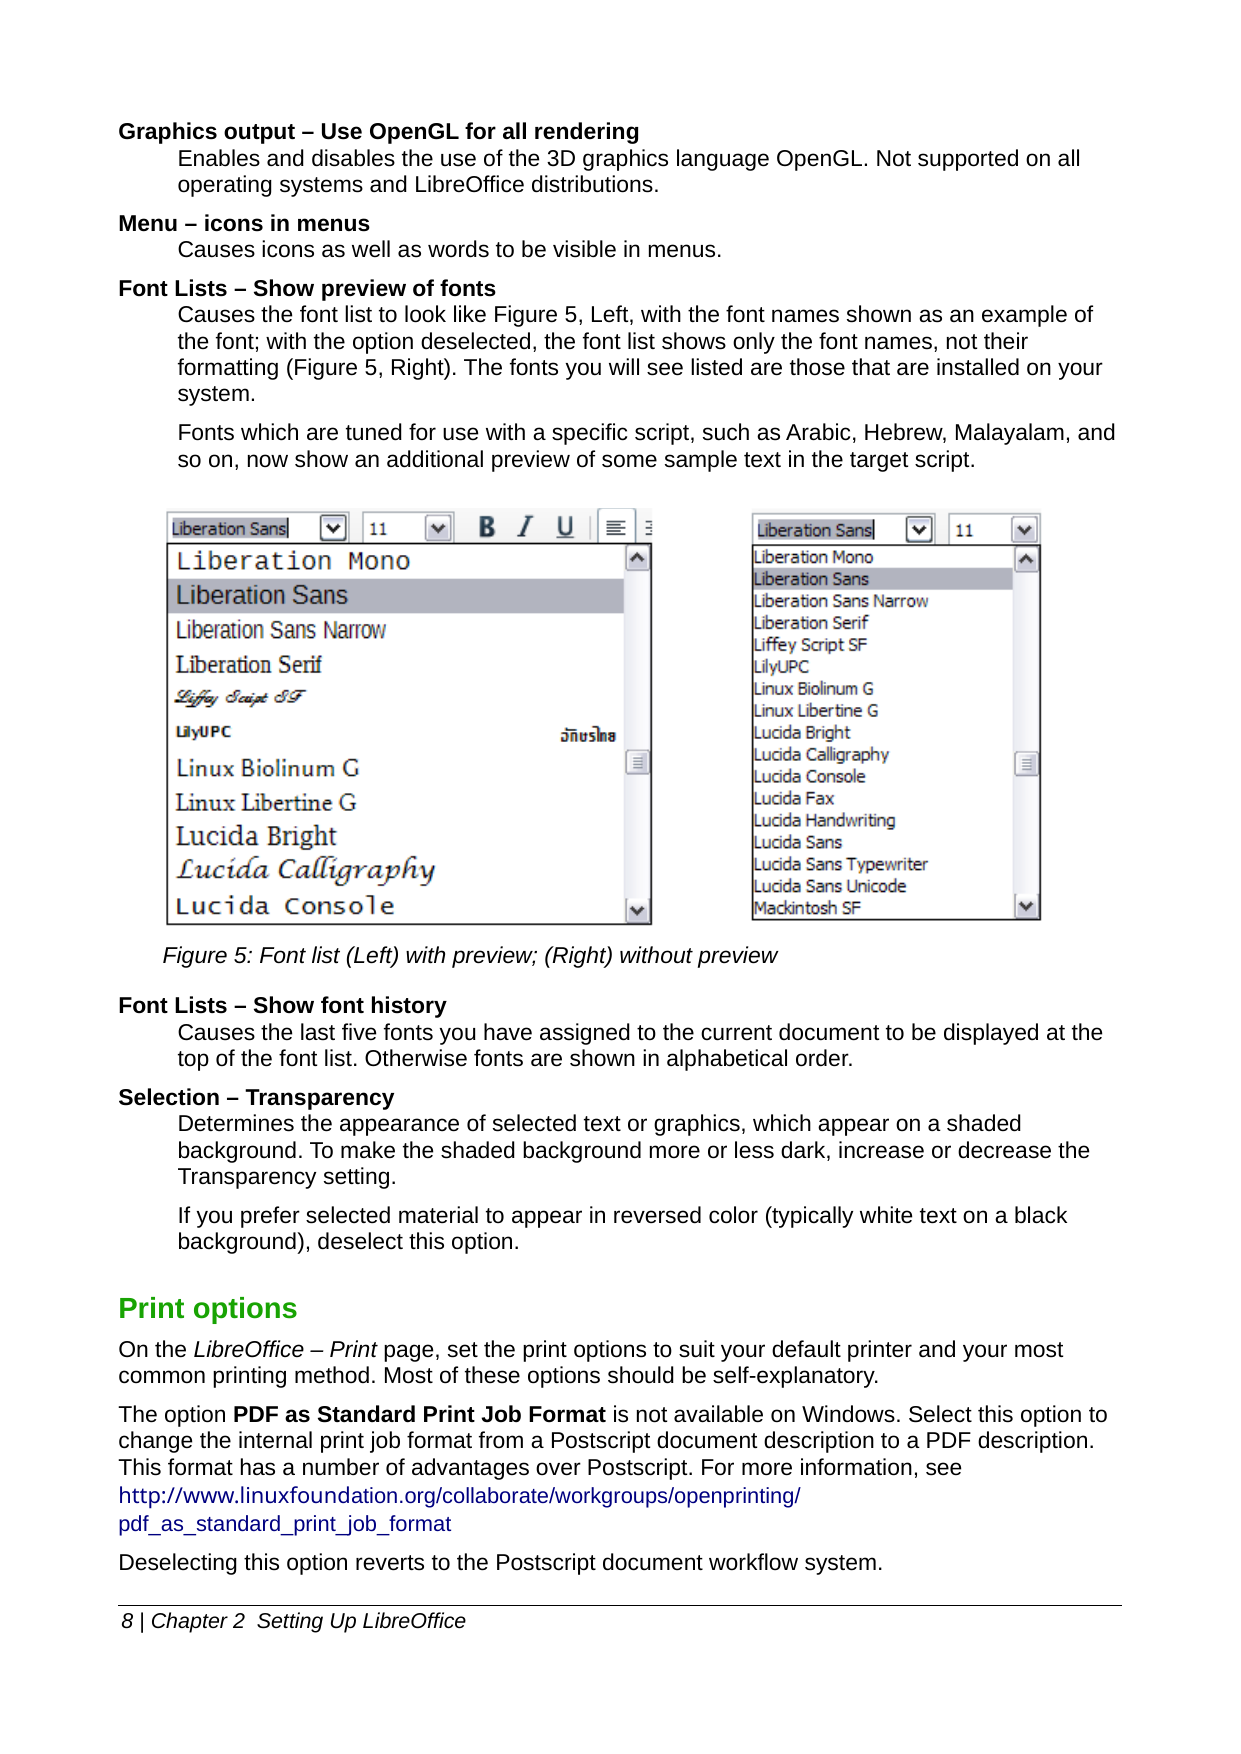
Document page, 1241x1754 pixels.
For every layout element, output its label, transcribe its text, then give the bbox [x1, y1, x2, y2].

text Font Lists – Show preview of fonts [118, 275, 1122, 301]
text Causes the font list to look like Figure 5, Left, with the font names shown as an example of the font; with the option deselected, the font list shows only the font names, not their formatting (Figure 5, Right). The fonts you will see listed are those that are installed on your system. [177, 301, 1122, 407]
text Causes the last five fonts you have assigned to the current document to be displayed at the top of the font list. Otherwise fonts are shown in alphabetical order. [177, 1019, 1122, 1071]
text Graphics output – Use OpenGL for all rendering [118, 118, 1122, 144]
table_header [163, 508, 750, 942]
text Causes icons as well as words to be visible in menus. [177, 236, 1122, 262]
table_header [750, 508, 1078, 942]
picture [750, 508, 1046, 927]
text Fonts which are tuned for use with a specific script, such as Arabic, Hebrew, Malayalam, and so on, now show an additional preview of some sample text in the target script. [177, 419, 1122, 472]
text Menu – icons in menus [118, 210, 1122, 236]
text Deselecting this option reverts to the Postscript document workflow system. [118, 1549, 1122, 1575]
table_cell Figure 5: Font list (Left) with preview; (Right) without preview [163, 942, 1078, 974]
text If you prefer selected material to appear in reversed color (typically white text on a black background), deselect this option. [177, 1202, 1122, 1254]
text On the LibreOffice – Print page, set the print options to suit your default printer and your most common printing method. Most of these options should be self-explanatory. [118, 1336, 1122, 1389]
subtitle Print options [118, 1291, 1122, 1324]
text Selection – Transparency [118, 1084, 1122, 1110]
picture [162, 508, 657, 930]
text The option PDF as Standard Print Job Format is not available on Windows. Select this option to change the internal print job format from a Postscript document description to a PDF description. This format has a number of advantages over Postscript. For more information, see http://www.linuxfoundation.org/collaborate/workgroups/openprinting/pdf_as_standard_print_job_format [118, 1401, 1122, 1536]
text Determines the appearance of selected text or graphics, which appear on a shaded background. To make the shaded background more or less dark, increase or decrease the Transparency setting. [177, 1110, 1122, 1189]
text Enables and disables the use of the 3D graphics language OpenGL. Not supported on all operating systems and LibreOffice distributions. [177, 144, 1122, 197]
text Font Lists – Show font history [118, 992, 1122, 1019]
